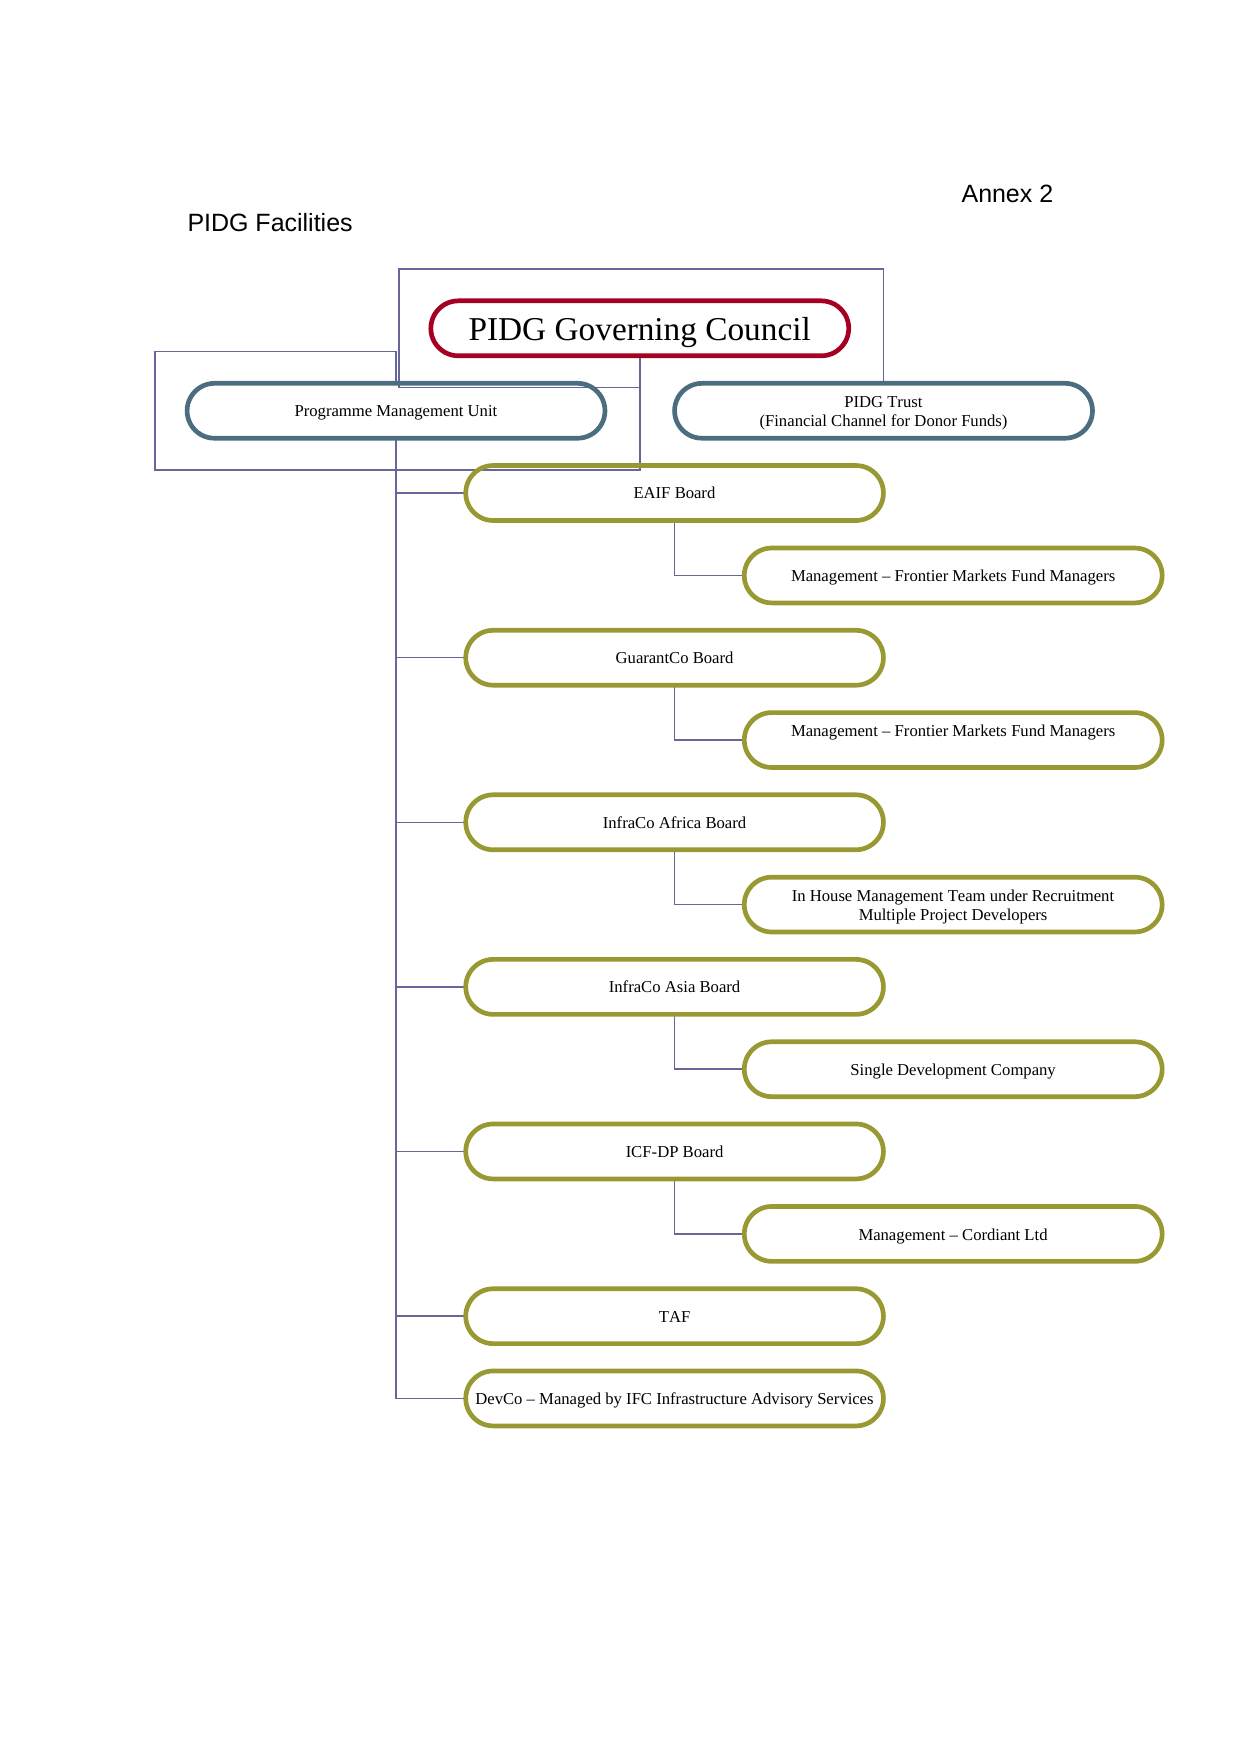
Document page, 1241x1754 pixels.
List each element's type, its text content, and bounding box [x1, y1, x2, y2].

text Annex 2 [187, 179, 1053, 208]
text PIDG Facilities [187, 208, 1053, 237]
